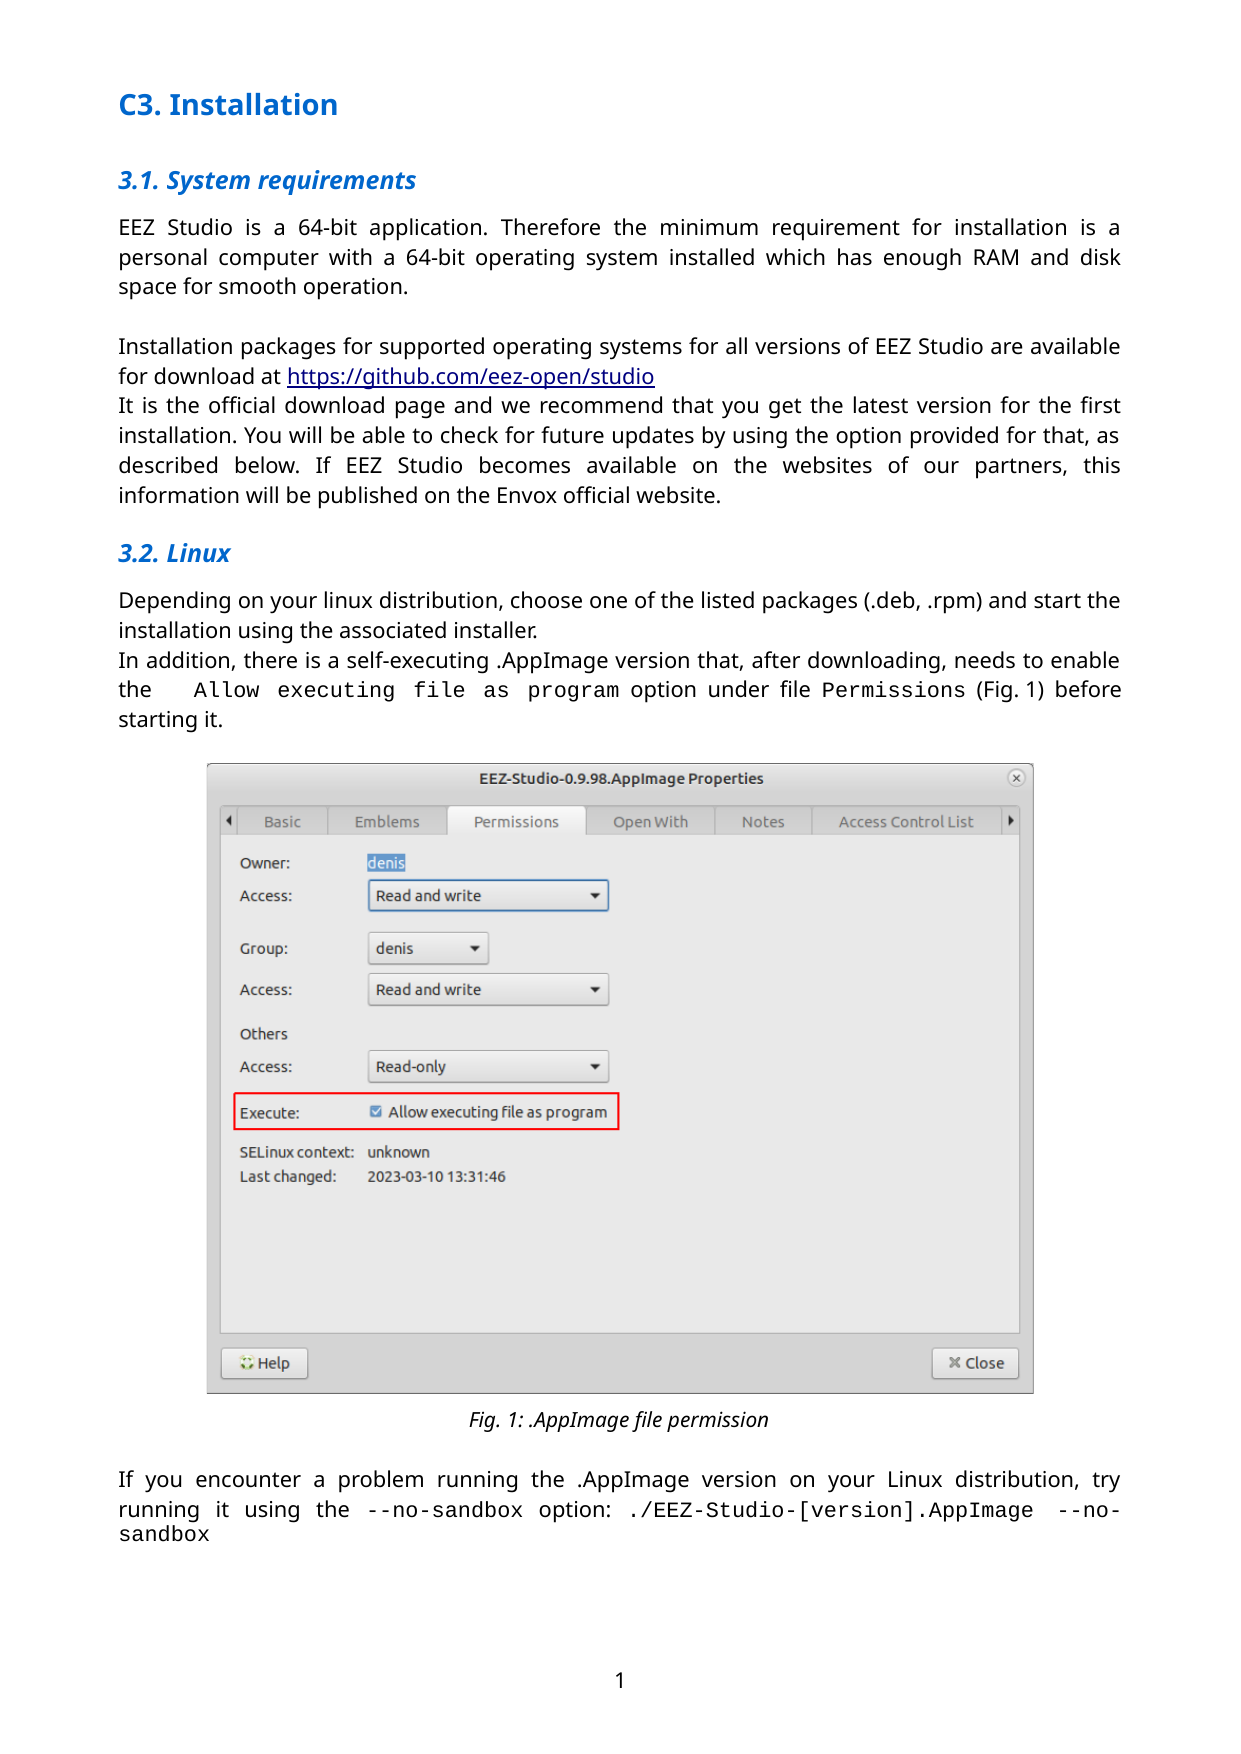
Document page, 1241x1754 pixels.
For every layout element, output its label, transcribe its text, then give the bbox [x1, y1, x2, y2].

text If you encounter a problem running the .AppImage version on your Linux distribution, try running it using the --no-sandbox option: ./EEZ-Studio-[version].AppImage --no-sandbox [118, 1464, 1122, 1548]
subtitle Linux [118, 536, 1122, 570]
picture [206, 763, 1034, 1394]
text Installation packages for supported operating systems for all versions of EEZ Studio are available for download at https://github.com/eez-open/studio [118, 331, 1122, 390]
text It is the official download page and we recommend that you get the latest version for the first installation. You will be able to check for future updates by using the option provided for that, as described below. If EEZ Studio becomes available on the websites of our partners, this information will be published on the Envox official website. [118, 390, 1122, 509]
subtitle Installation [118, 84, 1122, 124]
text Fig. 1: .AppImage file permission [207, 1394, 1033, 1434]
text In addition, there is a self-executing .AppImage version that, after downloading, needs to enable the Allow executing file as program option under file Permissions (Fig. 1) before starting it. [118, 644, 1122, 734]
text EEZ Studio is a 64-bit application. Therefore the minimum requirement for installation is a personal computer with a 64-bit operating system installed which has enough RAM and disk space for smooth operation. [118, 212, 1122, 301]
subtitle System requirements [118, 163, 1122, 197]
text Depending on your linux distribution, choose one of the listed packages (.deb, .rpm) and start the installation using the associated installer. [118, 585, 1122, 644]
